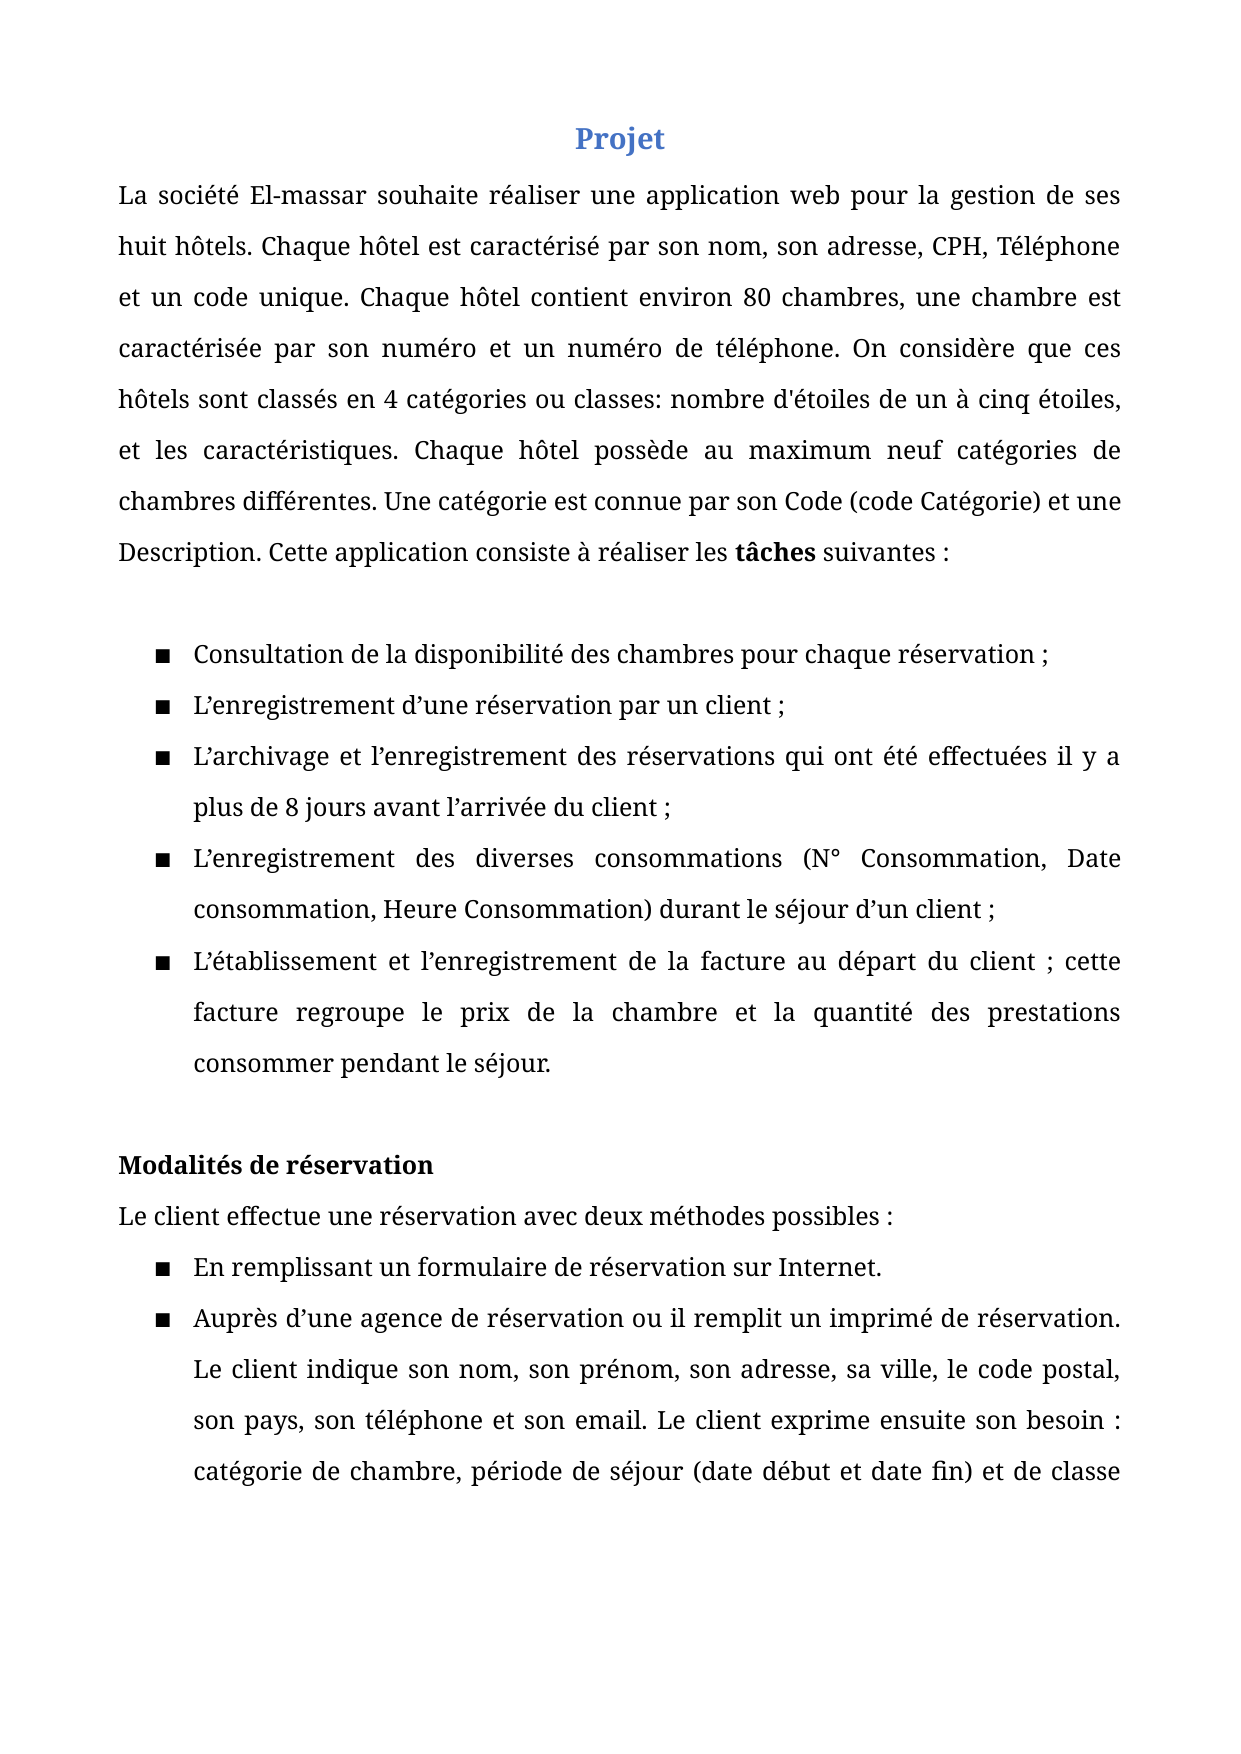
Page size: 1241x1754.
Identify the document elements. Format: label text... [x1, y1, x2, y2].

list Consultation de la disponibilité des chambres pour chaque réservation ; [156, 637, 1122, 671]
text La société El-massar souhaite réaliser une application web pour la gestion de ses huit hôtels. Chaque hôtel est caractérisé par son nom, son adresse, CPH, Téléphone et un code unique. Chaque hôtel contient environ 80 chambres, une chambre est caractérisée par son numéro et un numéro de téléphone. On considère que ces hôtels sont classés en 4 catégories ou classes: nombre d'étoiles de un à cinq étoiles, et les caractéristiques. Chaque hôtel possède au maximum neuf catégories de chambres différentes. Une catégorie est connue par son Code (code Catégorie) et une Description. Cette application consiste à réaliser les tâches suivantes : [118, 178, 1122, 569]
list L’enregistrement des diverses consommations (N° Consommation, Date consommation, Heure Consommation) durant le séjour d’un client ; [156, 841, 1122, 926]
list L’enregistrement d’une réservation par un client ; [156, 688, 1122, 722]
list L’archivage et l’enregistrement des réservations qui ont été effectuées il y a plus de 8 jours avant l’arrivée du client ; [156, 739, 1122, 824]
text Projet [118, 118, 1122, 158]
text Le client effectue une réservation avec deux méthodes possibles : [118, 1198, 1122, 1232]
list Auprès d’une agence de réservation ou il remplit un imprimé de réservation. Le client indique son nom, son prénom, son adresse, sa ville, le code postal, son pays, son téléphone et son email. Le client exprime ensuite son besoin : catégorie de chambre, période de séjour (date début et date fin) et de classe [156, 1301, 1122, 1488]
text Modalités de réservation [118, 1147, 1122, 1181]
list En remplissant un formulaire de réservation sur Internet. [156, 1249, 1122, 1283]
list L’établissement et l’enregistrement de la facture au départ du client ; cette facture regroupe le prix de la chambre et la quantité des prestations consommer pendant le séjour. [156, 943, 1122, 1079]
